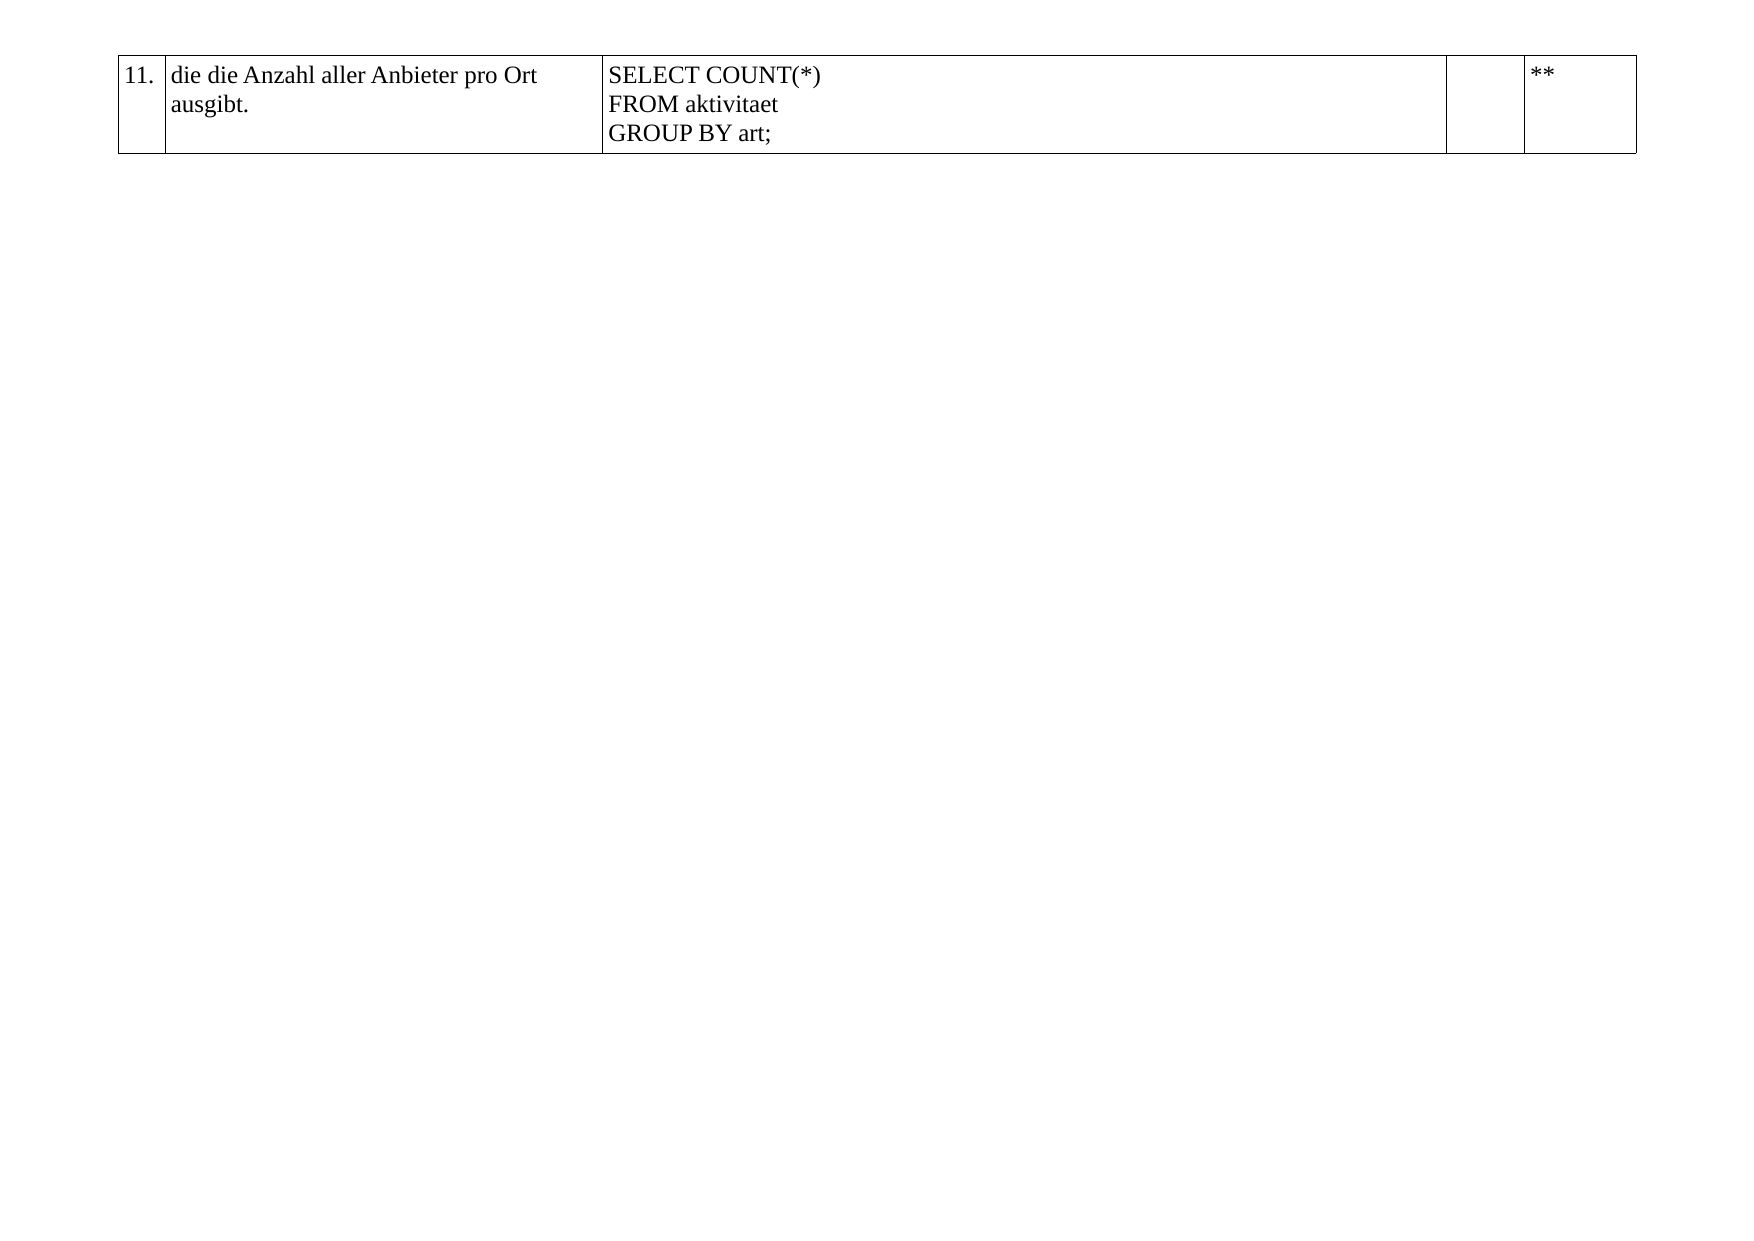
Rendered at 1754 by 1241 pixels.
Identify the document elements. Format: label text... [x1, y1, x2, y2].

table_cell die die Anzahl aller Anbieter pro Ort ausgibt. [166, 56, 602, 152]
table_cell [1447, 56, 1524, 152]
table_cell ** [1525, 56, 1636, 152]
table_cell 11. [119, 56, 165, 152]
table_cell SELECT COUNT(*) FROM aktivitaet GROUP BY art; [603, 56, 1446, 152]
